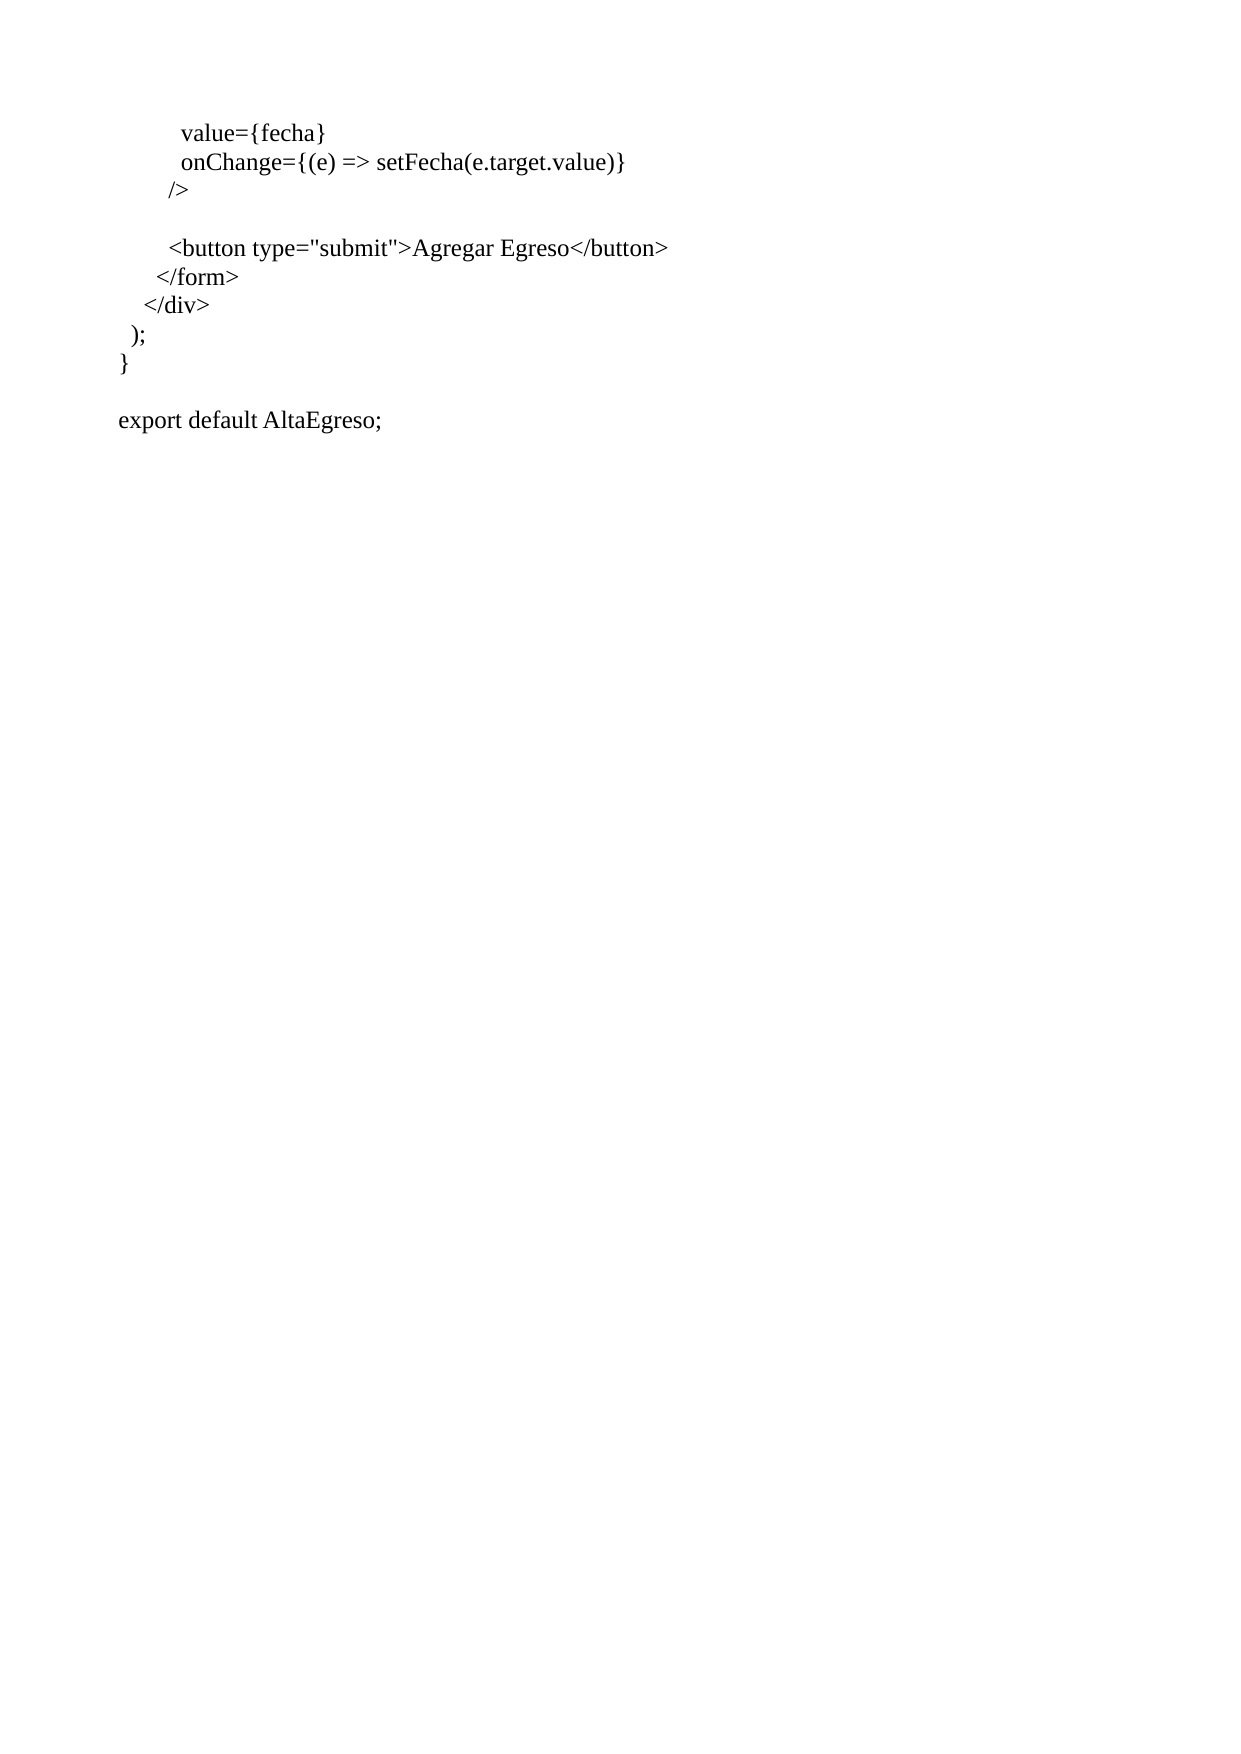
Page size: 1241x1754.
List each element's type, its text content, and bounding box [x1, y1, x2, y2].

text /> [118, 176, 1122, 204]
text onChange={(e) => setFecha(e.target.value)} [118, 147, 1122, 176]
text <button type="submit">Agregar Egreso</button> [118, 233, 1122, 262]
text value={fecha} [118, 118, 1122, 147]
text export default AltaEgreso; [118, 406, 1122, 434]
text } [118, 348, 1122, 377]
text ); [118, 319, 1122, 348]
text </div> [118, 291, 1122, 319]
text </form> [118, 262, 1122, 291]
